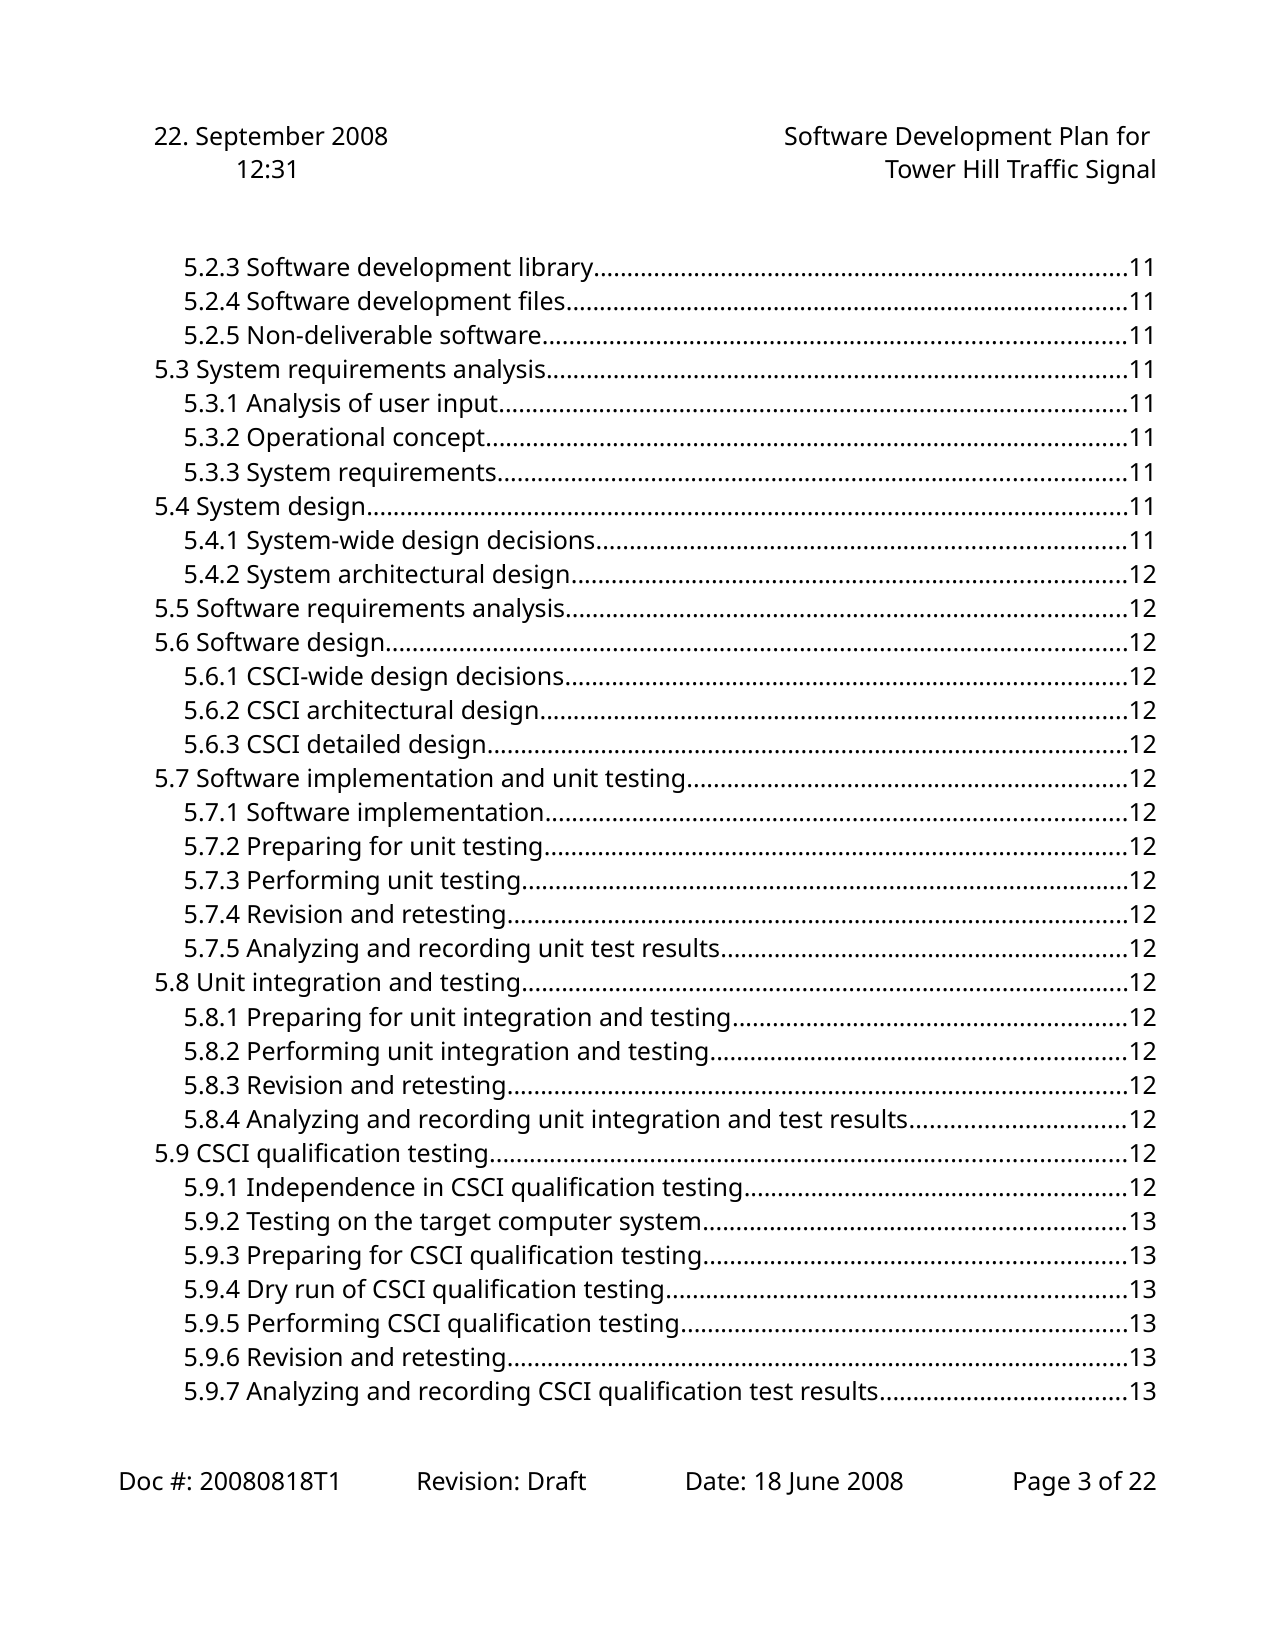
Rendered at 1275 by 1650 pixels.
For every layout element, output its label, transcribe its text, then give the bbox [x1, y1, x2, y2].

text 5.8.3 Revision and retesting 12 [177, 1067, 1157, 1101]
text 5.8.1 Preparing for unit integration and testing 12 [177, 999, 1157, 1033]
text 5.4.2 System architectural design 12 [177, 556, 1157, 590]
text 5.9.1 Independence in CSCI qualification testing 12 [177, 1169, 1157, 1203]
text 5.7.1 Software implementation 12 [177, 795, 1157, 829]
text 5.7.4 Revision and retesting 12 [177, 897, 1157, 931]
text 5.8.4 Analyzing and recording unit integration and test results 12 [177, 1101, 1157, 1135]
text 5.3.1 Analysis of user input 11 [177, 386, 1157, 420]
text 5.6.2 CSCI architectural design 12 [177, 693, 1157, 727]
text 5.6.1 CSCI-wide design decisions 12 [177, 658, 1157, 693]
text 5.8 Unit integration and testing 12 [148, 965, 1157, 999]
text 5.3.3 System requirements 11 [177, 454, 1157, 488]
text 5.3 System requirements analysis 11 [148, 352, 1157, 386]
text 5.6.3 CSCI detailed design 12 [177, 727, 1157, 761]
text 5.2.4 Software development files 11 [177, 284, 1157, 318]
text 5.9.4 Dry run of CSCI qualification testing 13 [177, 1272, 1157, 1306]
text 5.2.3 Software development library 11 [177, 250, 1157, 284]
text 5.6 Software design 12 [148, 624, 1157, 658]
text 5.9.7 Analyzing and recording CSCI qualification test results 13 [177, 1374, 1157, 1408]
text 5.9.5 Performing CSCI qualification testing 13 [177, 1306, 1157, 1340]
text 5.7.5 Analyzing and recording unit test results 12 [177, 931, 1157, 965]
text 5.9.2 Testing on the target computer system 13 [177, 1203, 1157, 1238]
text 5.5 Software requirements analysis 12 [148, 590, 1157, 624]
text 5.7 Software implementation and unit testing 12 [148, 761, 1157, 795]
text 5.3.2 Operational concept 11 [177, 420, 1157, 454]
text 5.9 CSCI qualification testing 12 [148, 1135, 1157, 1169]
text 5.8.2 Performing unit integration and testing 12 [177, 1033, 1157, 1067]
text 5.4 System design 11 [148, 488, 1157, 522]
text 5.7.3 Performing unit testing 12 [177, 863, 1157, 897]
text 5.4.1 System-wide design decisions 11 [177, 522, 1157, 556]
text 5.9.3 Preparing for CSCI qualification testing 13 [177, 1238, 1157, 1272]
text 5.9.6 Revision and retesting 13 [177, 1340, 1157, 1374]
text 5.7.2 Preparing for unit testing 12 [177, 829, 1157, 863]
text 5.2.5 Non-deliverable software 11 [177, 318, 1157, 352]
